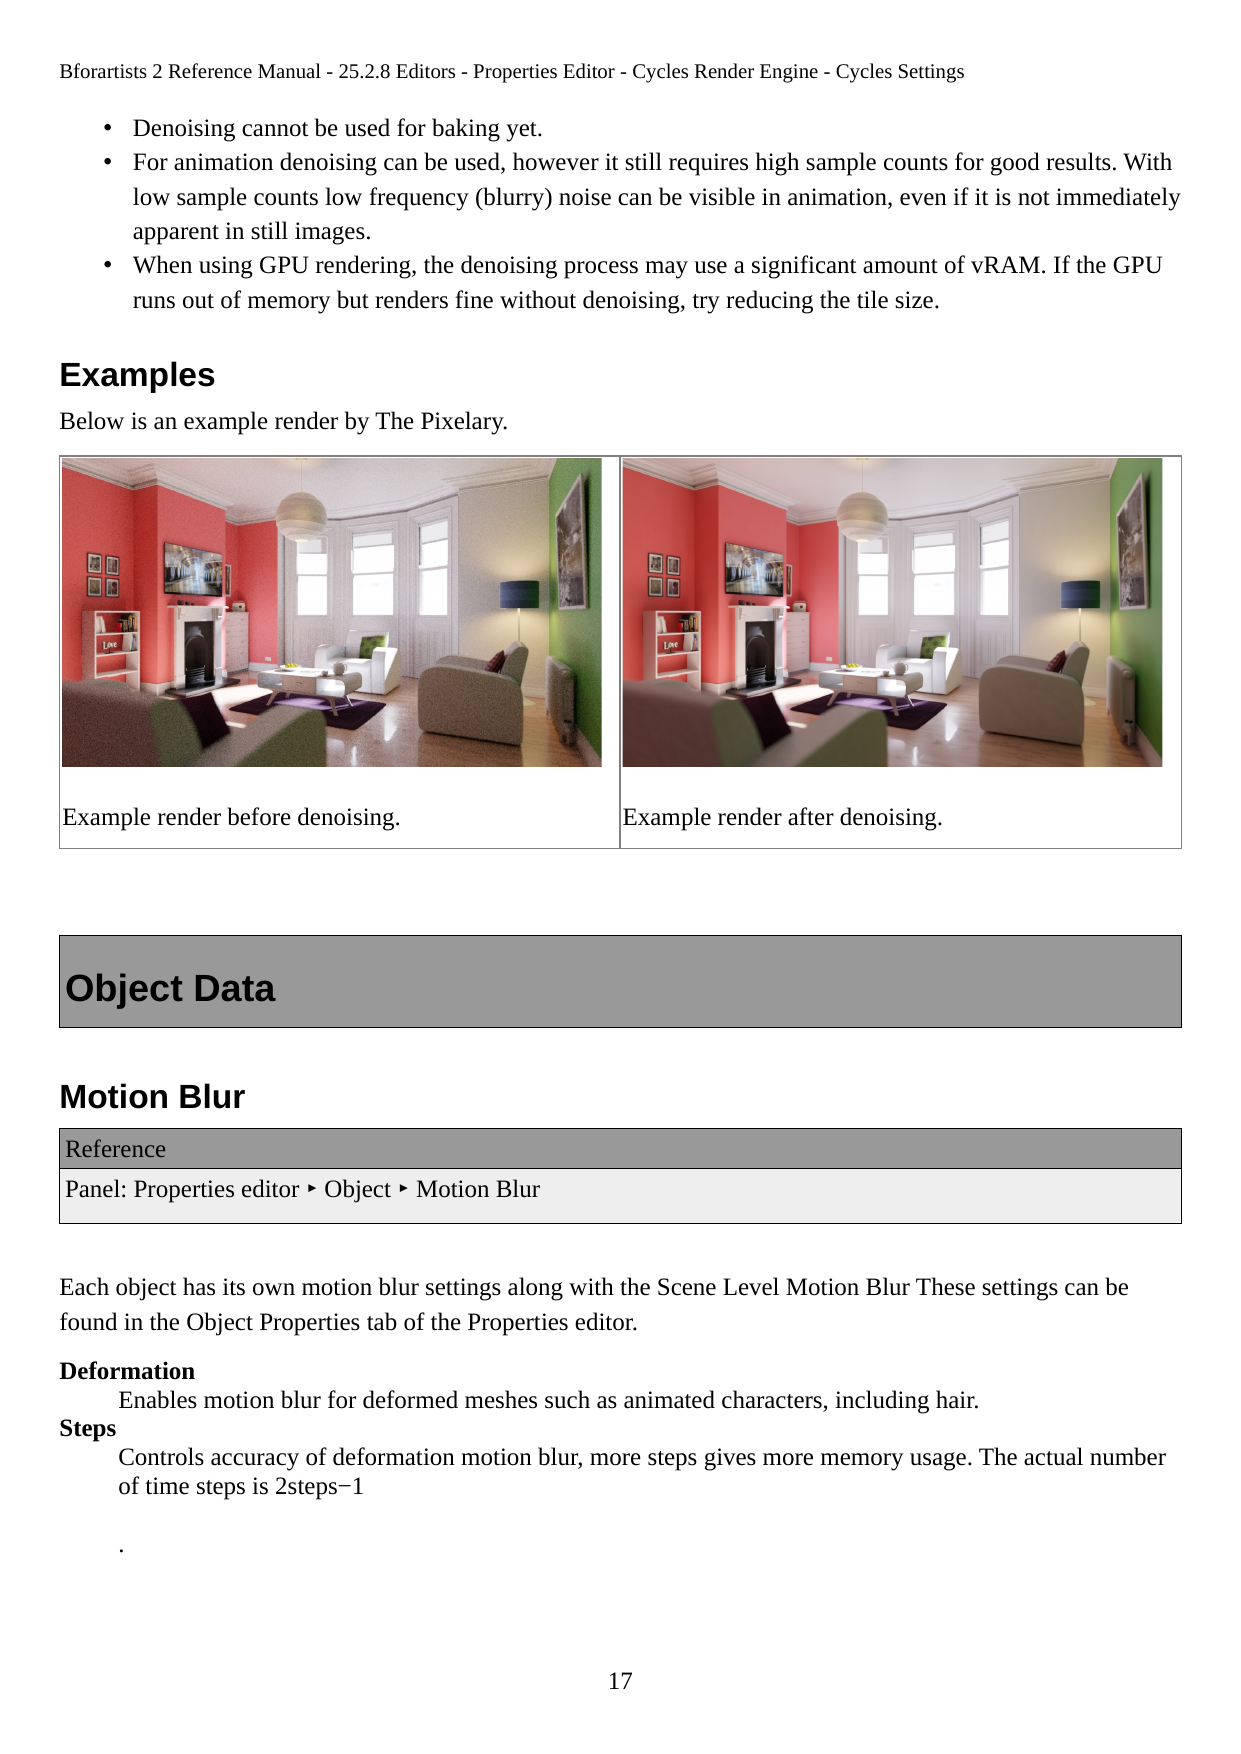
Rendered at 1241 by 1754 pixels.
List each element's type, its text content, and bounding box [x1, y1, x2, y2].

picture [62, 458, 602, 767]
list Denoising cannot be used for baking yet. [103, 113, 1181, 141]
list . [118, 1529, 1181, 1558]
subtitle Deformation [59, 1356, 1181, 1385]
table_header Object Data [60, 936, 1181, 1027]
list Enables motion blur for deformed meshes such as animated characters, including hair. [118, 1385, 1181, 1413]
subtitle Examples [59, 355, 1181, 393]
table_header Example render after denoising. [621, 457, 1181, 848]
subtitle Motion Blur [59, 1077, 1181, 1116]
text Each object has its own motion blur settings along with the Scene Level Motion Blur These settings can be found in the Object Properties tab of the Properties editor. [59, 1272, 1181, 1336]
picture [622, 458, 1163, 767]
table_header Reference [60, 1129, 1181, 1168]
text Below is an example render by The Pixelary. [59, 406, 1181, 435]
table_cell Panel: Properties editor ‣ Object ‣ Motion Blur [60, 1169, 1181, 1223]
subtitle Steps [59, 1413, 1181, 1442]
list Controls accuracy of deformation motion blur, more steps gives more memory usage. The actual number of time steps is 2steps−1 [118, 1442, 1181, 1500]
list When using GPU rendering, the denoising process may use a significant amount of vRAM. If the GPU runs out of memory but renders fine without denoising, try reducing the tile size. [103, 251, 1181, 314]
table_header Example render before denoising. [60, 457, 619, 848]
list For animation denoising can be used, however it still requires high sample counts for good results. With low sample counts low frequency (blurry) noise can be visible in animation, even if it is not immediately apparent in still images. [103, 147, 1181, 245]
